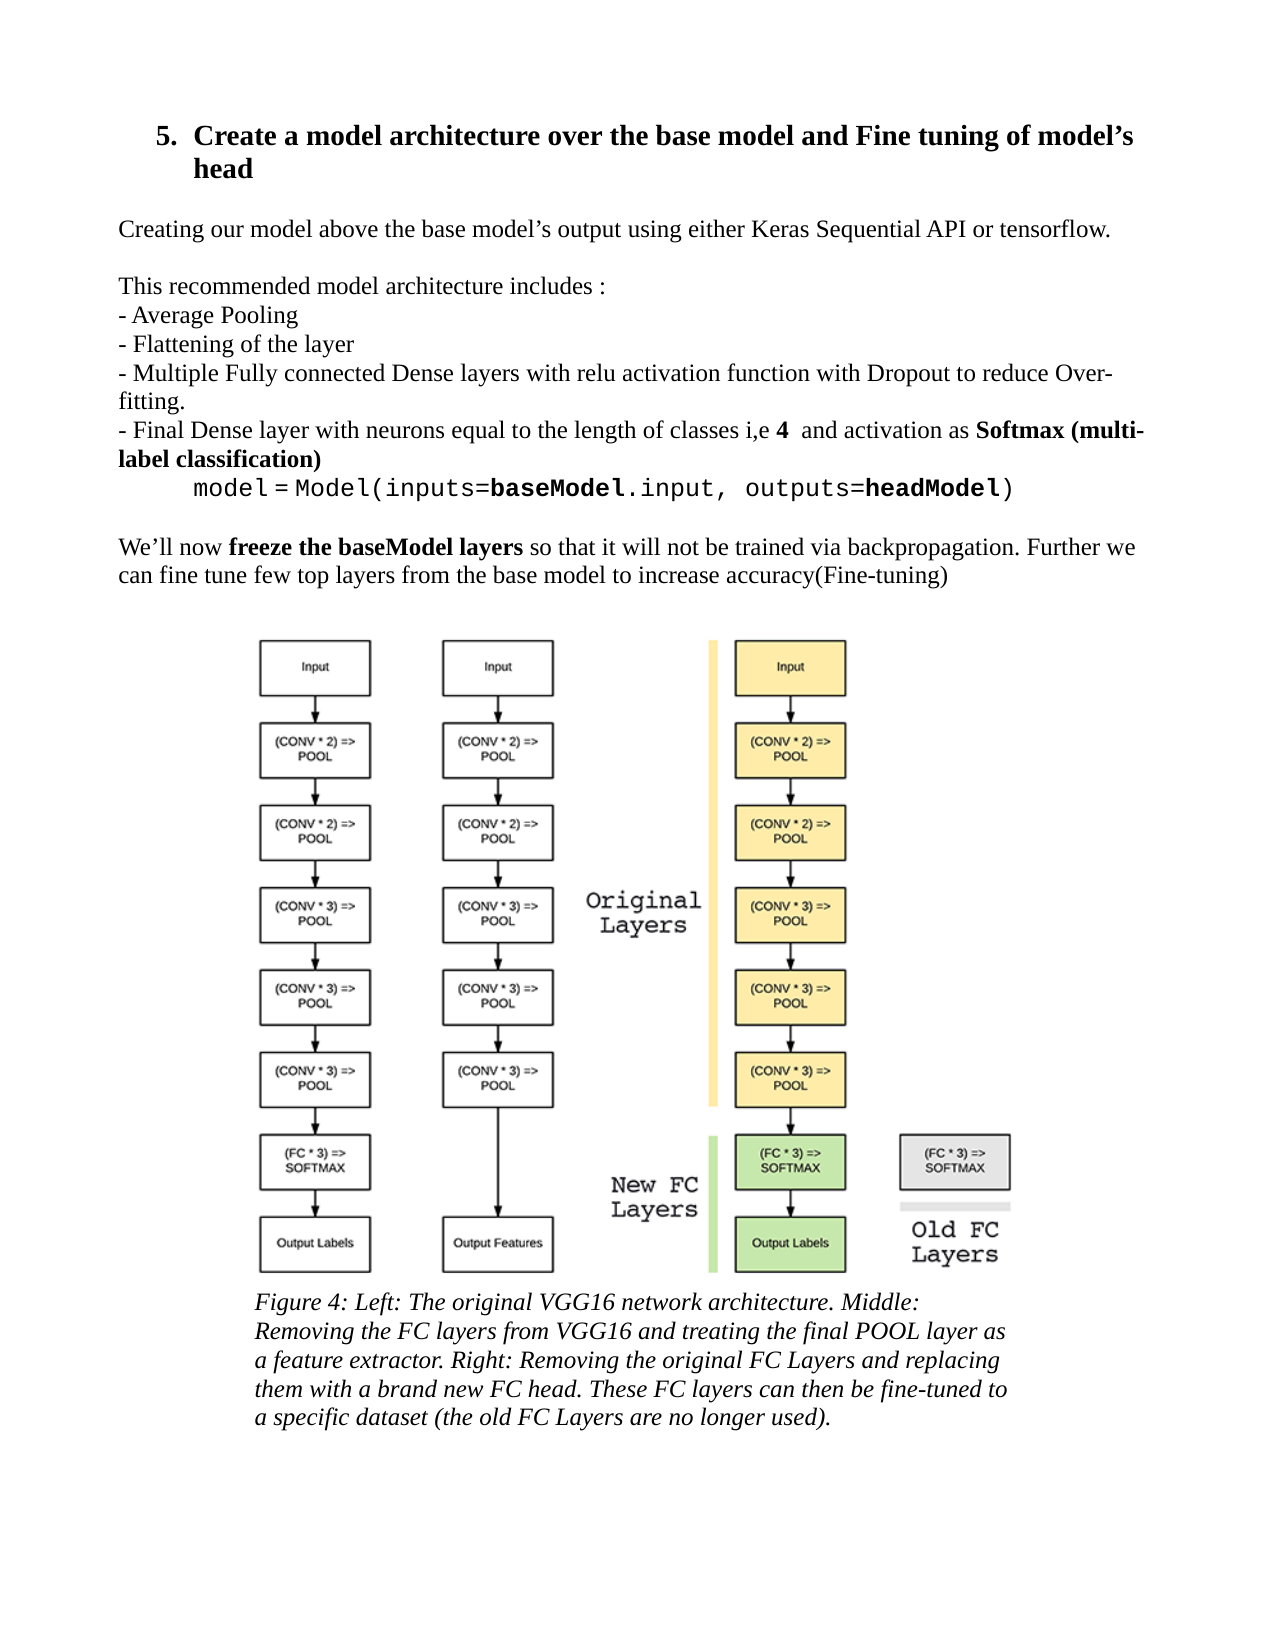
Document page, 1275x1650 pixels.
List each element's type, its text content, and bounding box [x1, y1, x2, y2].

text - Flattening of the layer [118, 329, 1157, 358]
text model = Model(inputs=baseModel.input, outputs=headModel) [118, 473, 1157, 503]
text - Average Pooling [118, 300, 1157, 329]
text - Multiple Fully connected Dense layers with relu activation function with Dropout to reduce Over-fitting. [118, 358, 1157, 415]
text We’ll now freeze the baseModel layers so that it will not be trained via backpropagation. Further we can fine tune few top layers from the base model to increase accuracy(Fine-tuning) [118, 503, 1157, 589]
text Creating our model above the base model’s output using either Keras Sequential API or tensorflow. [118, 214, 1157, 243]
text Figure 4: Left: The original VGG16 network architecture. Middle: Removing the FC layers from VGG16 and treating the final POOL layer as a feature extractor. Right: Removing the original FC Layers and replacing them with a brand new FC head. These FC layers can then be fine-tuned to a specific dataset (the old FC Layers are no longer used). [254, 1282, 1021, 1431]
text - Final Dense layer with neurons equal to the length of classes i,e 4 and activation as Softmax (multi-label classification) [118, 415, 1157, 473]
text This recommended model architecture includes : [118, 271, 1157, 300]
picture [254, 630, 1021, 1282]
list Create a model architecture over the base model and Fine tuning of model’s head [156, 118, 1157, 185]
